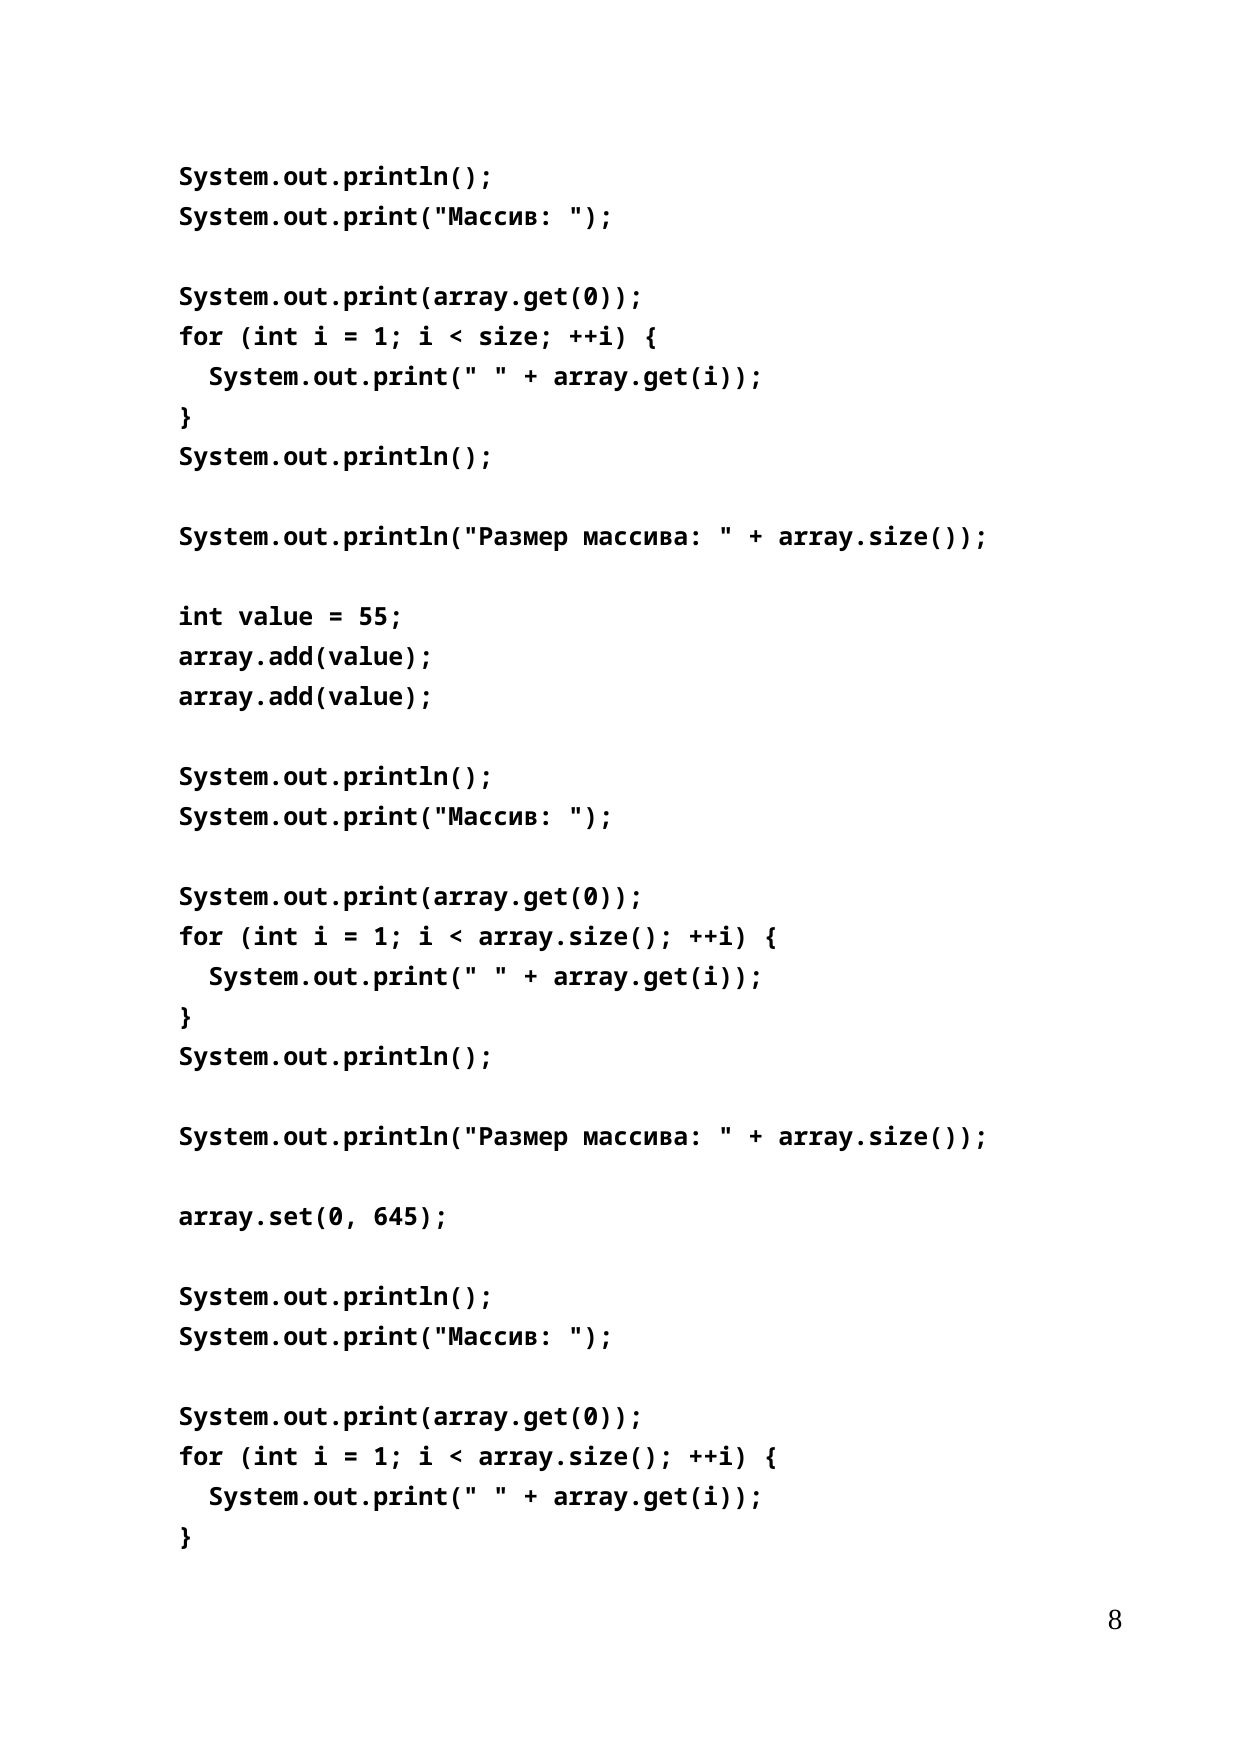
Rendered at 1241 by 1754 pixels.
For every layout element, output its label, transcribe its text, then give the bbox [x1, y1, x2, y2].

text array.set(0, 645); [118, 1198, 1122, 1232]
text System.out.print(array.get(0)); [118, 278, 1122, 312]
text } [118, 998, 1122, 1032]
text int value = 55; [118, 598, 1122, 632]
text for (int i = 1; i < array.size(); ++i) { [118, 918, 1122, 952]
text System.out.println(); [118, 438, 1122, 472]
text System.out.println(); [118, 1278, 1122, 1312]
text array.add(value); [118, 638, 1122, 672]
text System.out.println("Размер массива: " + array.size()); [118, 1118, 1122, 1152]
text System.out.println(); [118, 1038, 1122, 1072]
text array.add(value); [118, 678, 1122, 712]
text } [118, 398, 1122, 432]
text } [118, 1518, 1122, 1552]
text System.out.print("Массив: "); [118, 1318, 1122, 1352]
text System.out.print(array.get(0)); [118, 1398, 1122, 1432]
text System.out.println(); [118, 158, 1122, 192]
text System.out.print("Массив: "); [118, 198, 1122, 232]
text System.out.println("Размер массива: " + array.size()); [118, 518, 1122, 552]
text System.out.print(array.get(0)); [118, 878, 1122, 912]
text System.out.print(" " + array.get(i)); [118, 358, 1122, 392]
text for (int i = 1; i < size; ++i) { [118, 318, 1122, 352]
text System.out.print(" " + array.get(i)); [118, 1478, 1122, 1512]
text System.out.print(" " + array.get(i)); [118, 958, 1122, 992]
text System.out.println(); [118, 758, 1122, 792]
text System.out.print("Массив: "); [118, 798, 1122, 832]
text for (int i = 1; i < array.size(); ++i) { [118, 1438, 1122, 1472]
